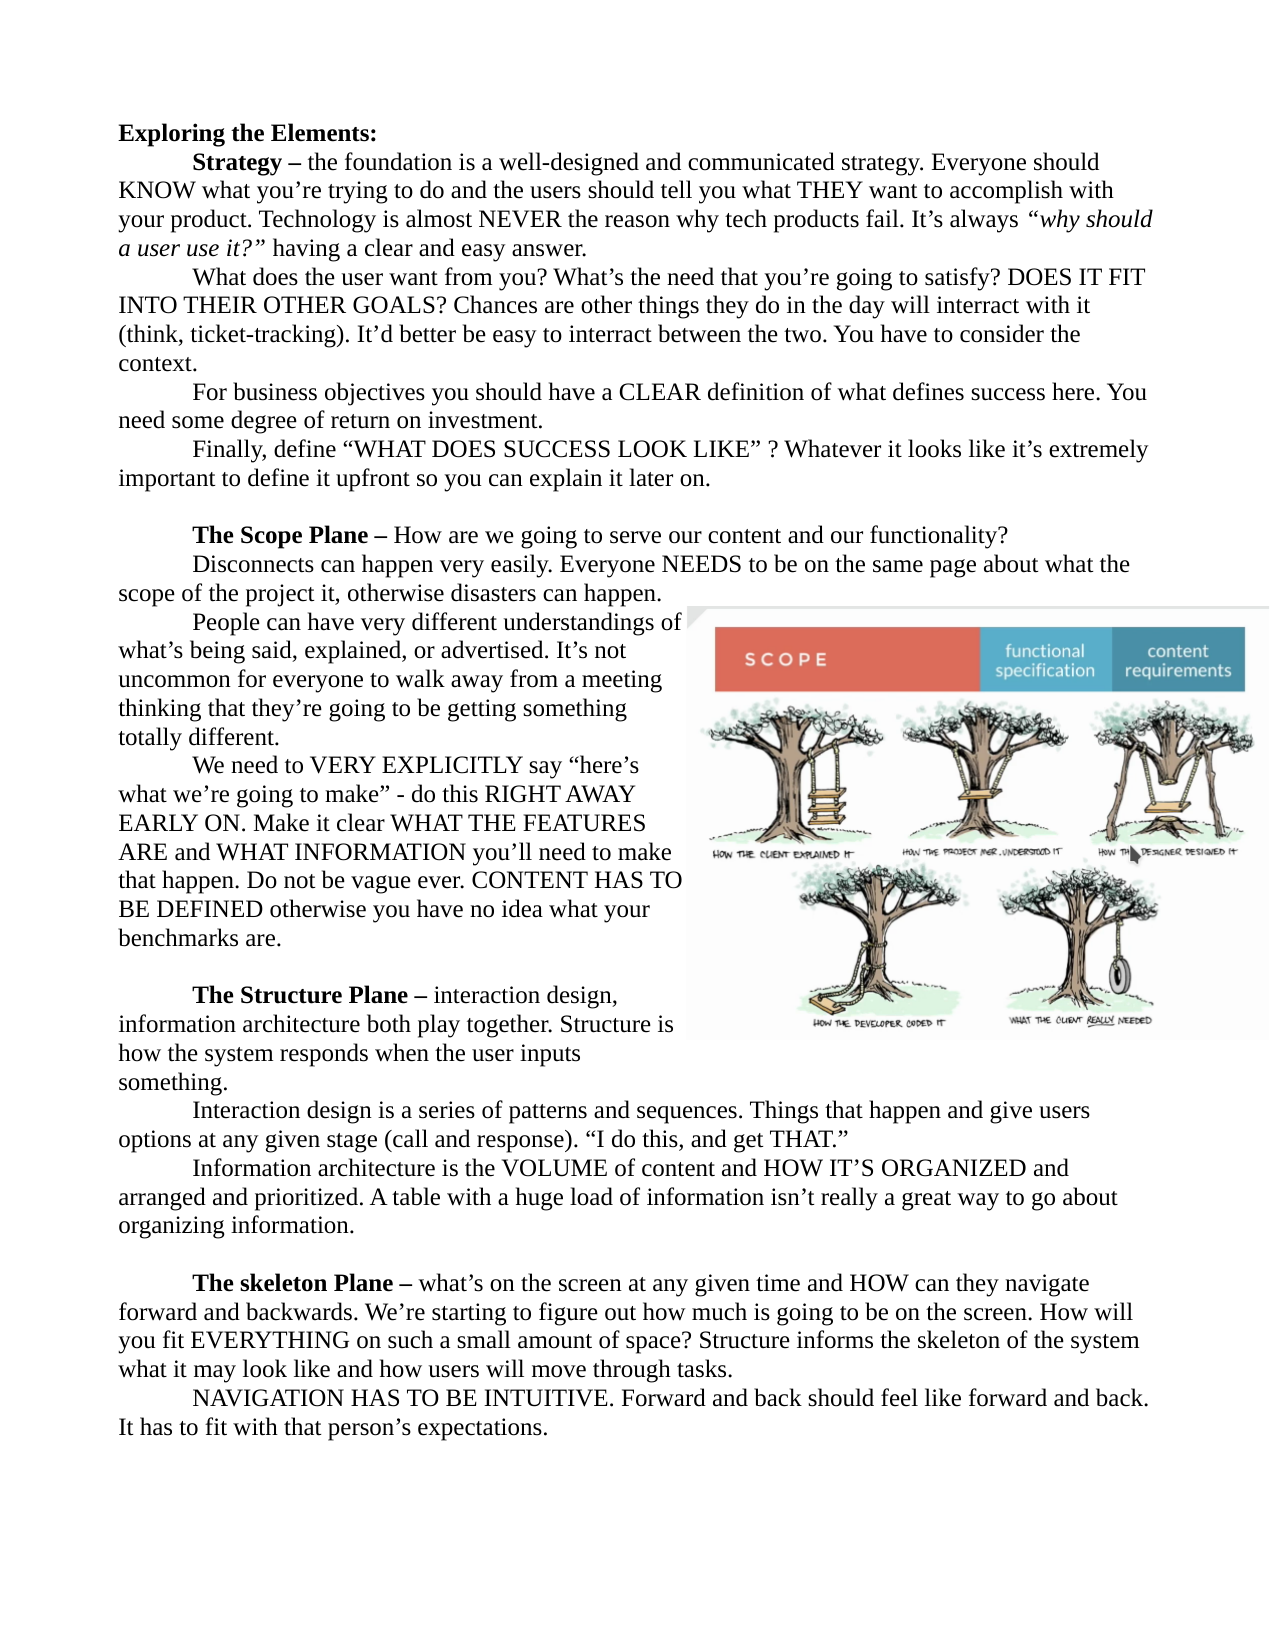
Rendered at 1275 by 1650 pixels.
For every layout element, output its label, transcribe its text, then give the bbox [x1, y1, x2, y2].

text NAVIGATION HAS TO BE INTUITIVE. Forward and back should feel like forward and back. It has to fit with that person’s expectations. [118, 1383, 1157, 1441]
text Interaction design is a series of patterns and sequences. Things that happen and give users options at any given stage (call and response). “I do this, and get THAT.” [118, 1096, 1157, 1153]
text The Structure Plane – interaction design, information architecture both play together. Structure is how the system responds when the user inputs something. [118, 981, 1157, 1096]
text Information architecture is the VOLUME of content and HOW IT’S ORGANIZED and arranged and prioritized. A table with a huge load of information isn’t really a great way to go about organizing information. [118, 1153, 1157, 1239]
text Finally, define “WHAT DOES SUCCESS LOOK LIKE” ? Whatever it looks like it’s extremely important to define it upfront so you can explain it later on. [118, 434, 1157, 492]
text The Scope Plane – How are we going to serve our content and our functionality? [118, 521, 1157, 549]
text What does the user want from you? What’s the need that you’re going to satisfy? DOES IT FIT INTO THEIR OTHER GOALS? Chances are other things they do in the day will interract with it (think, ticket-tracking). It’d better be easy to interract between the two. You have to consider the context. [118, 262, 1157, 377]
text The skeleton Plane – what’s on the screen at any given time and HOW can they navigate forward and backwards. We’re starting to figure out how much is going to be on the screen. How will you fit EVERYTHING on such a small amount of space? Structure informs the skeleton of the system what it may look like and how users will move through tasks. [118, 1268, 1157, 1383]
text Strategy – the foundation is a well-designed and communicated strategy. Everyone should KNOW what you’re trying to do and the users should tell you what THEY want to accomplish with your product. Technology is almost NEVER the reason why tech products fail. It’s always “why should a user use it?” having a clear and easy answer. [118, 147, 1157, 262]
picture [686, 606, 1270, 1040]
text People can have very different understandings of what’s being said, explained, or advertised. It’s not uncommon for everyone to walk away from a meeting thinking that they’re going to be getting something totally different. [118, 607, 686, 751]
text For business objectives you should have a CLEAR definition of what defines success here. You need some degree of return on investment. [118, 377, 1157, 434]
text Disconnects can happen very easily. Everyone NEEDS to be on the same page about what the scope of the project it, otherwise disasters can happen. [118, 549, 1157, 607]
text We need to VERY EXPLICITLY say “here’s what we’re going to make” - do this RIGHT AWAY EARLY ON. Make it clear WHAT THE FEATURES ARE and WHAT INFORMATION you’ll need to make that happen. Do not be vague ever. CONTENT HAS TO BE DEFINED otherwise you have no idea what your benchmarks are. [118, 751, 686, 952]
text Exploring the Elements: [118, 118, 1157, 147]
